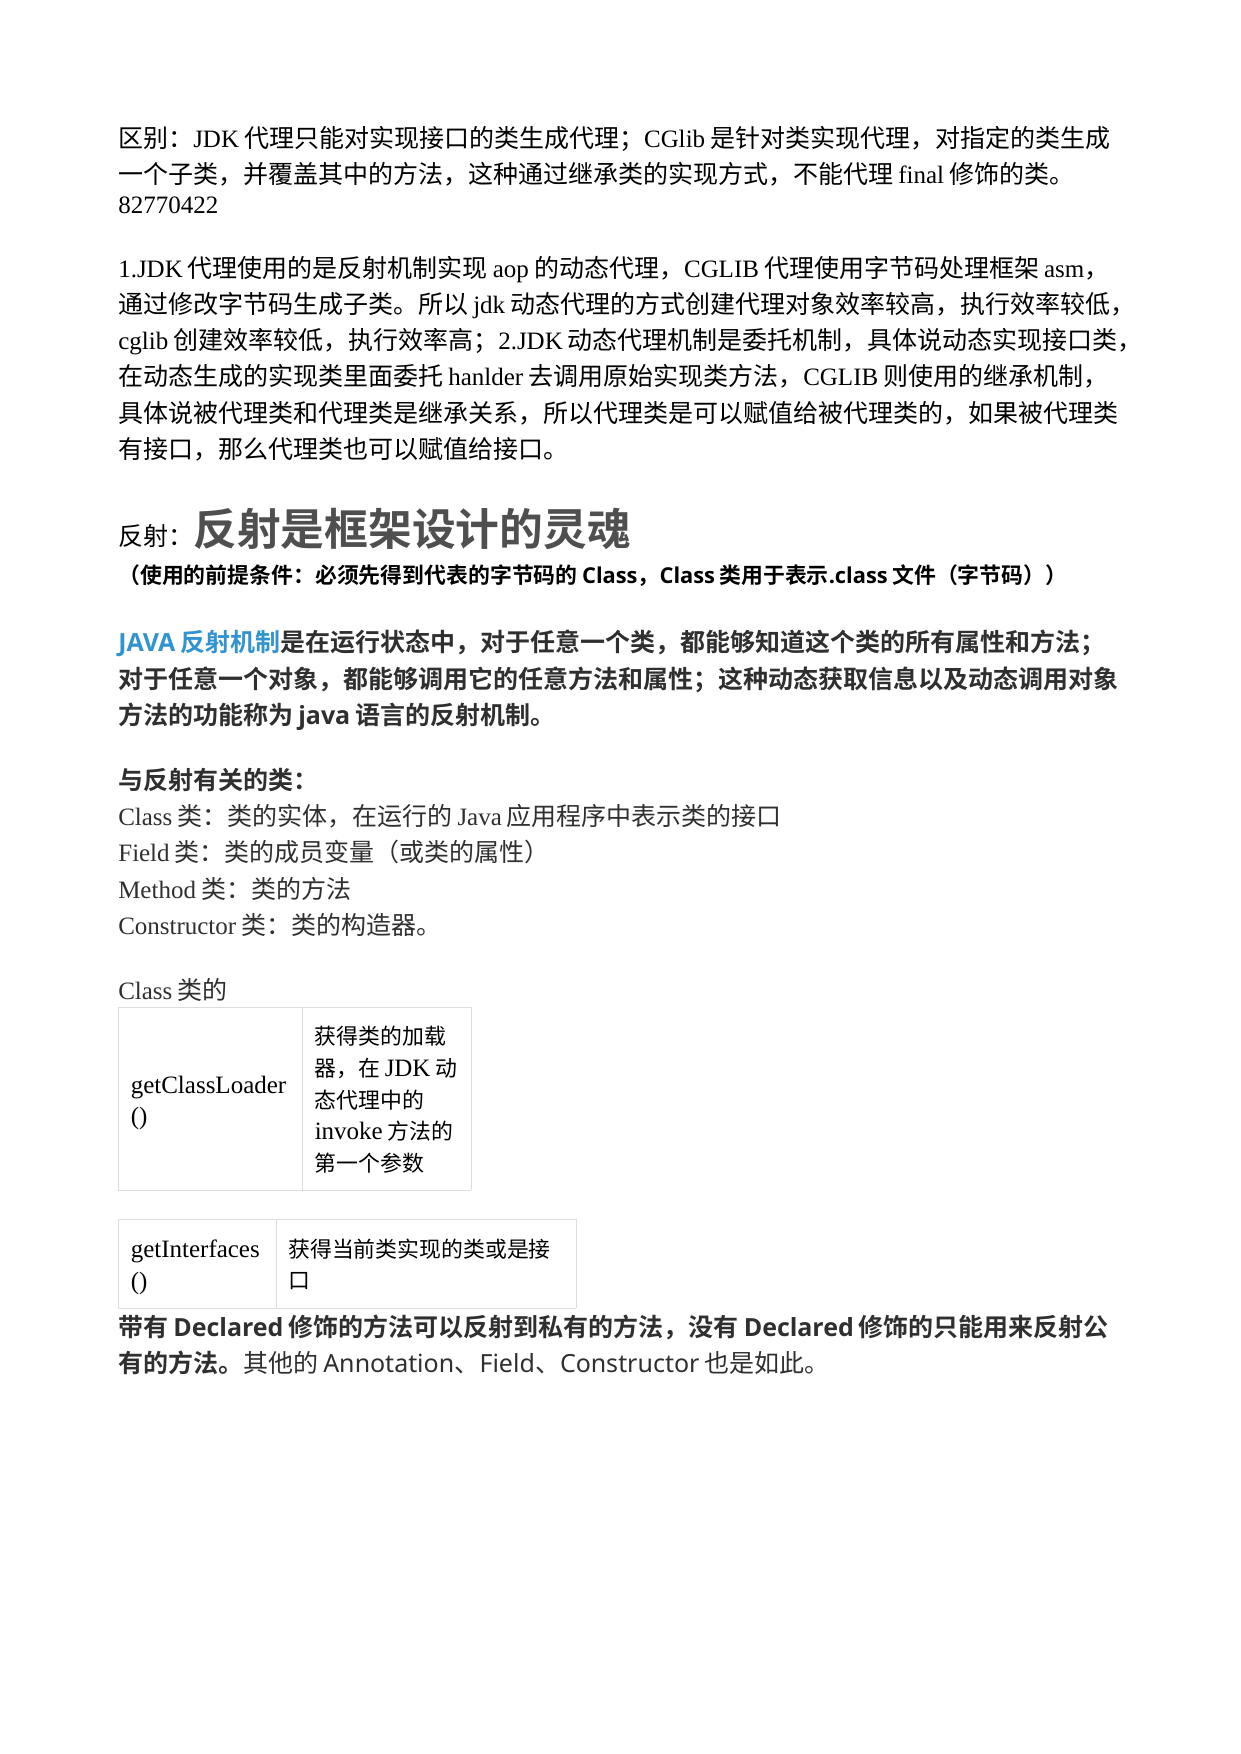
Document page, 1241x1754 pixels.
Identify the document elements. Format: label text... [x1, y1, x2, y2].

text 1.JDK代理使用的是反射机制实现aop的动态代理，CGLIB代理使用字节码处理框架asm，通过修改字节码生成子类。所以jdk动态代理的方式创建代理对象效率较高，执行效率较低，cglib创建效率较低，执行效率高；2.JDK动态代理机制是委托机制，具体说动态实现接口类，在动态生成的实现类里面委托hanlder去调用原始实现类方法，CGLIB则使用的继承机制，具体说被代理类和代理类是继承关系，所以代理类是可以赋值给被代理类的，如果被代理类有接口，那么代理类也可以赋值给接口。 [118, 248, 1122, 466]
text （使用的前提条件：必须先得到代表的字节码的Class，Class类用于表示.class文件（字节码）） [118, 558, 1122, 589]
text 带有Declared修饰的方法可以反射到私有的方法，没有Declared修饰的只能用来反射公有的方法。其他的Annotation、Field、Constructor也是如此。 [118, 1307, 1122, 1380]
text 区别：JDK代理只能对实现接口的类生成代理；CGlib是针对类实现代理，对指定的类生成一个子类，并覆盖其中的方法，这种通过继承类的实现方式，不能代理final修饰的类。82770422 [118, 118, 1122, 219]
table_header getClassLoader() [119, 1008, 302, 1190]
text 反射：反射是框架设计的灵魂 [118, 494, 1122, 558]
text Method类：类的方法 [118, 869, 1122, 905]
text Class类的 [118, 970, 1122, 1007]
table_header getInterfaces() [119, 1220, 276, 1307]
text Constructor类：类的构造器。 [118, 905, 1122, 942]
text JAVA反射机制是在运行状态中，对于任意一个类，都能够知道这个类的所有属性和方法；对于任意一个对象，都能够调用它的任意方法和属性；这种动态获取信息以及动态调用对象方法的功能称为java语言的反射机制。 [118, 623, 1122, 732]
table_header 获得类的加载器，在JDK动态代理中的invoke方法的第一个参数 [303, 1008, 471, 1190]
table_header 获得当前类实现的类或是接口 [277, 1220, 576, 1307]
text Field类：类的成员变量（或类的属性） [118, 833, 1122, 869]
text 与反射有关的类： [118, 760, 1122, 797]
text Class类：类的实体，在运行的Java应用程序中表示类的接口 [118, 797, 1122, 833]
